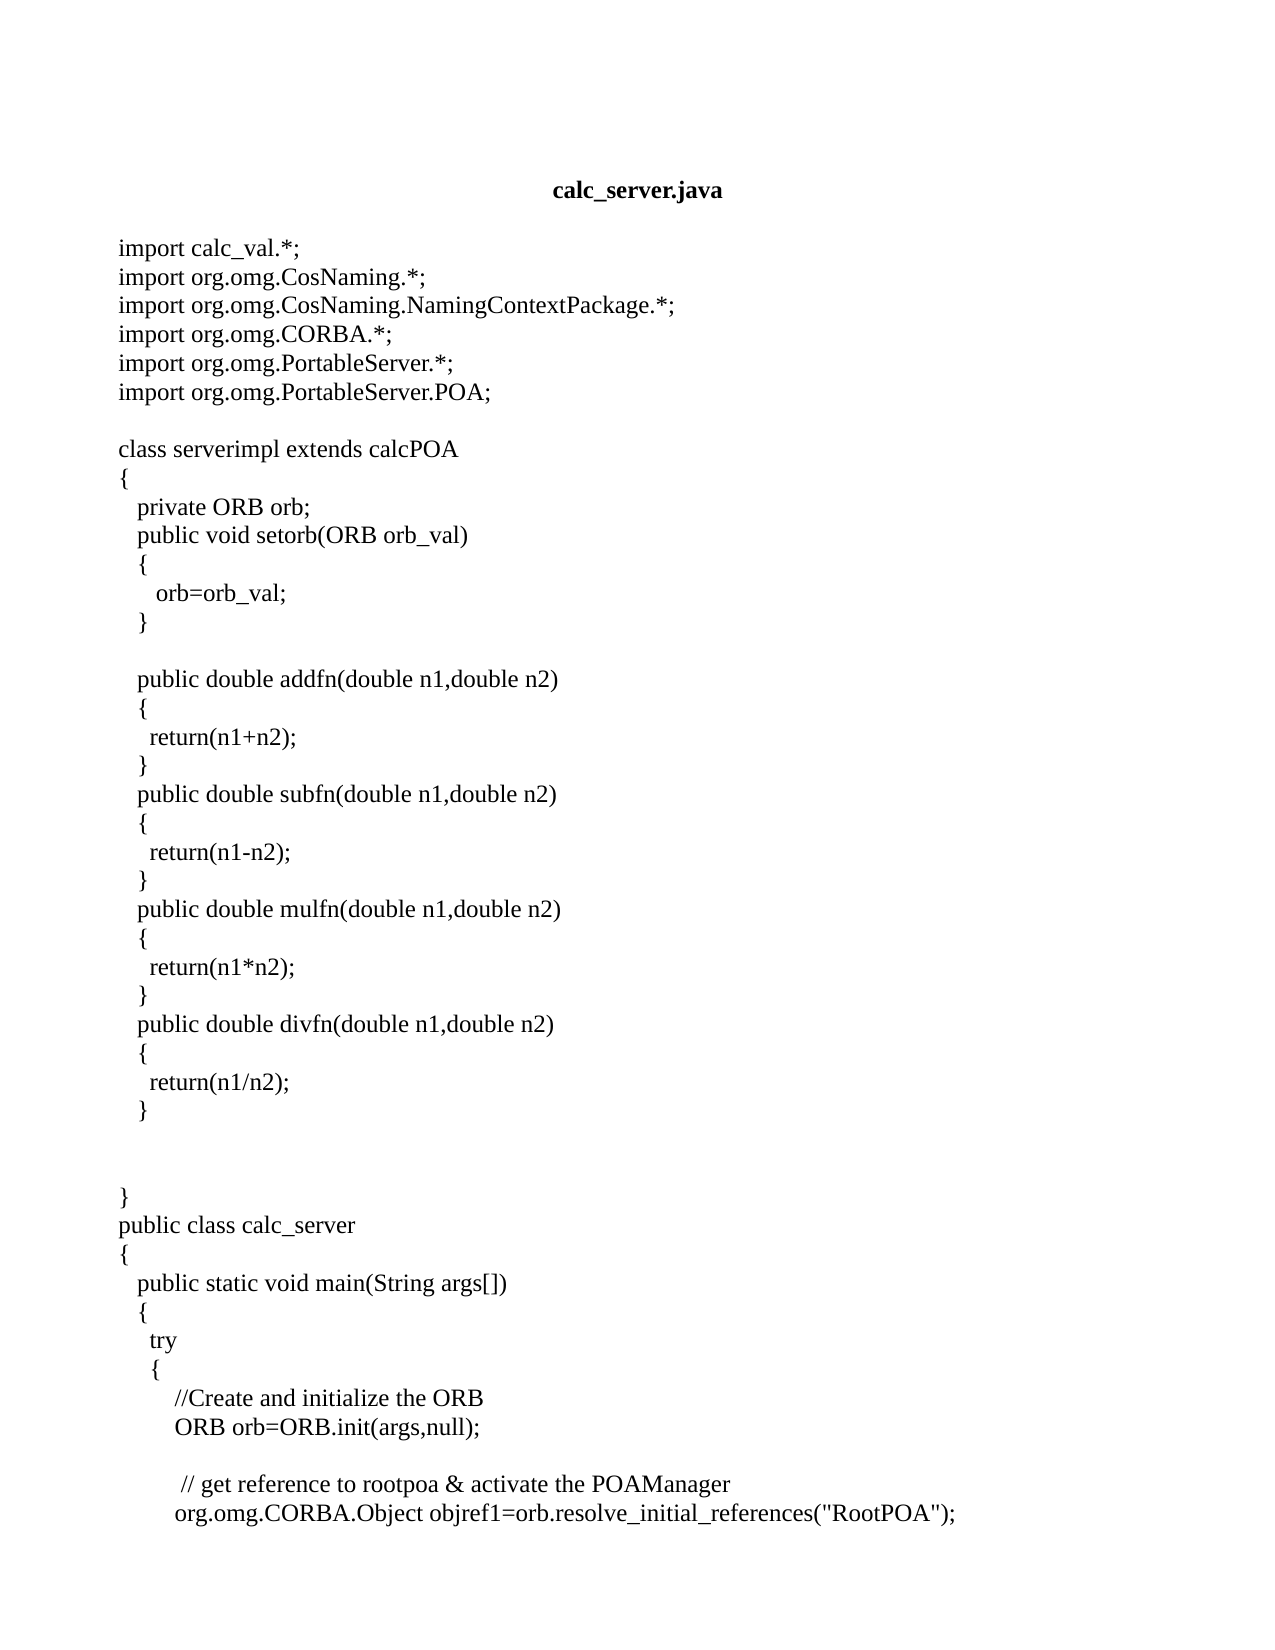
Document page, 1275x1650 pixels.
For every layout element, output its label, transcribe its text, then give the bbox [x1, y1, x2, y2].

text // get reference to rootpoa & activate the POAManager [118, 1469, 1157, 1498]
text //Create and initialize the ORB [118, 1383, 1157, 1412]
text try [118, 1326, 1157, 1354]
text } [118, 751, 1157, 779]
text import org.omg.CosNaming.NamingContextPackage.*; [118, 291, 1157, 319]
text public double mulfn(double n1,double n2) [118, 894, 1157, 923]
text import org.omg.PortableServer.*; [118, 348, 1157, 377]
text public double subfn(double n1,double n2) [118, 779, 1157, 808]
text return(n1/n2); [118, 1067, 1157, 1096]
text public double addfn(double n1,double n2) [118, 664, 1157, 693]
text { [118, 463, 1157, 492]
text public static void main(String args[]) [118, 1268, 1157, 1297]
text import calc_val.*; [118, 233, 1157, 262]
text { [118, 923, 1157, 952]
text class serverimpl extends calcPOA [118, 434, 1157, 463]
text } [118, 1182, 1157, 1211]
text { [118, 1038, 1157, 1067]
text import org.omg.CORBA.*; [118, 319, 1157, 348]
text public double divfn(double n1,double n2) [118, 1009, 1157, 1038]
text { [118, 1239, 1157, 1268]
text orb=orb_val; [118, 578, 1157, 607]
text return(n1*n2); [118, 952, 1157, 981]
text private ORB orb; [118, 492, 1157, 521]
text return(n1+n2); [118, 722, 1157, 751]
text ORB orb=ORB.init(args,null); [118, 1412, 1157, 1441]
text } [118, 981, 1157, 1009]
text } [118, 1096, 1157, 1124]
text org.omg.CORBA.Object objref1=orb.resolve_initial_references("RootPOA"); [118, 1498, 1157, 1527]
text public void setorb(ORB orb_val) [118, 521, 1157, 549]
text return(n1-n2); [118, 837, 1157, 866]
text } [118, 866, 1157, 894]
text { [118, 693, 1157, 722]
text calc_server.java [118, 176, 1157, 204]
text { [118, 1354, 1157, 1383]
text public class calc_server [118, 1211, 1157, 1239]
text { [118, 1297, 1157, 1326]
text import org.omg.CosNaming.*; [118, 262, 1157, 291]
text { [118, 808, 1157, 837]
text } [118, 607, 1157, 636]
text import org.omg.PortableServer.POA; [118, 377, 1157, 406]
text { [118, 549, 1157, 578]
